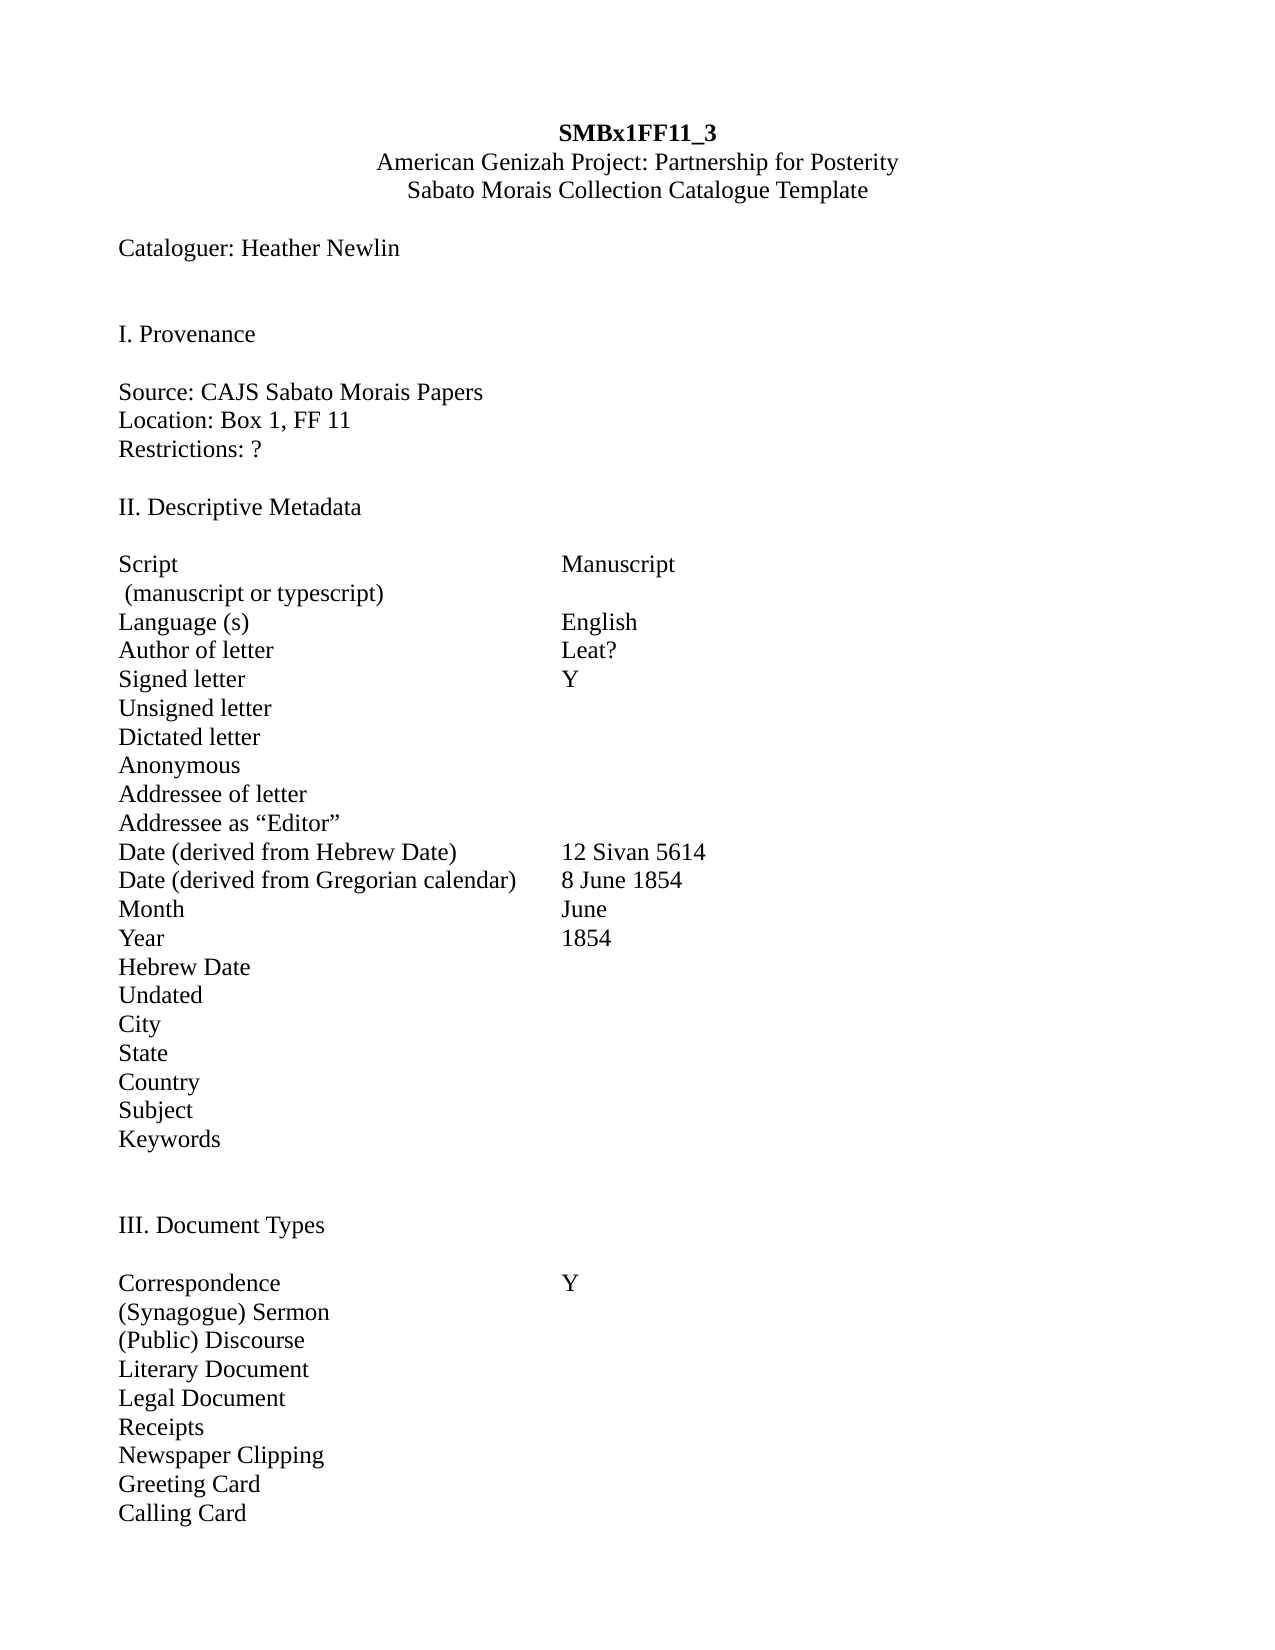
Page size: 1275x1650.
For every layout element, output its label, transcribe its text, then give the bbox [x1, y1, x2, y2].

text Restrictions: ? [118, 434, 1157, 463]
text Dictated letter [118, 722, 1157, 751]
text Sabato Morais Collection Catalogue Template [118, 176, 1157, 204]
text (manuscript or typescript) [118, 578, 1157, 607]
text SMBx1FF11_3 [118, 118, 1157, 147]
text Subject [118, 1096, 1157, 1124]
text Undated [118, 981, 1157, 1009]
text Hebrew Date [118, 952, 1157, 981]
text Month June [118, 894, 1157, 923]
text Date (derived from Gregorian calendar) 8 June 1854 [118, 866, 1157, 894]
text Correspondence Y [118, 1268, 1157, 1297]
text American Genizah Project: Partnership for Posterity [118, 147, 1157, 176]
text Calling Card [118, 1498, 1157, 1527]
text Cataloguer: Heather Newlin [118, 233, 1157, 262]
text Addressee as “Editor” [118, 808, 1157, 837]
text Signed letter Y [118, 664, 1157, 693]
text City [118, 1009, 1157, 1038]
text Date (derived from Hebrew Date) 12 Sivan 5614 [118, 837, 1157, 866]
text Language (s) English [118, 607, 1157, 636]
text Location: Box 1, FF 11 [118, 406, 1157, 434]
text I. Provenance [118, 319, 1157, 348]
text Script Manuscript [118, 549, 1157, 578]
text Year 1854 [118, 923, 1157, 952]
text State [118, 1038, 1157, 1067]
text (Synagogue) Sermon [118, 1297, 1157, 1326]
text III. Document Types [118, 1211, 1157, 1239]
text Receipts [118, 1412, 1157, 1441]
text Anonymous [118, 751, 1157, 779]
text Source: CAJS Sabato Morais Papers [118, 377, 1157, 406]
text Keywords [118, 1124, 1157, 1153]
text Country [118, 1067, 1157, 1096]
text II. Descriptive Metadata [118, 492, 1157, 521]
text Unsigned letter [118, 693, 1157, 722]
text Legal Document [118, 1383, 1157, 1412]
text Author of letter Leat? [118, 636, 1157, 664]
text Greeting Card [118, 1469, 1157, 1498]
text (Public) Discourse [118, 1326, 1157, 1354]
text Addressee of letter [118, 779, 1157, 808]
text Literary Document [118, 1354, 1157, 1383]
text Newspaper Clipping [118, 1441, 1157, 1469]
